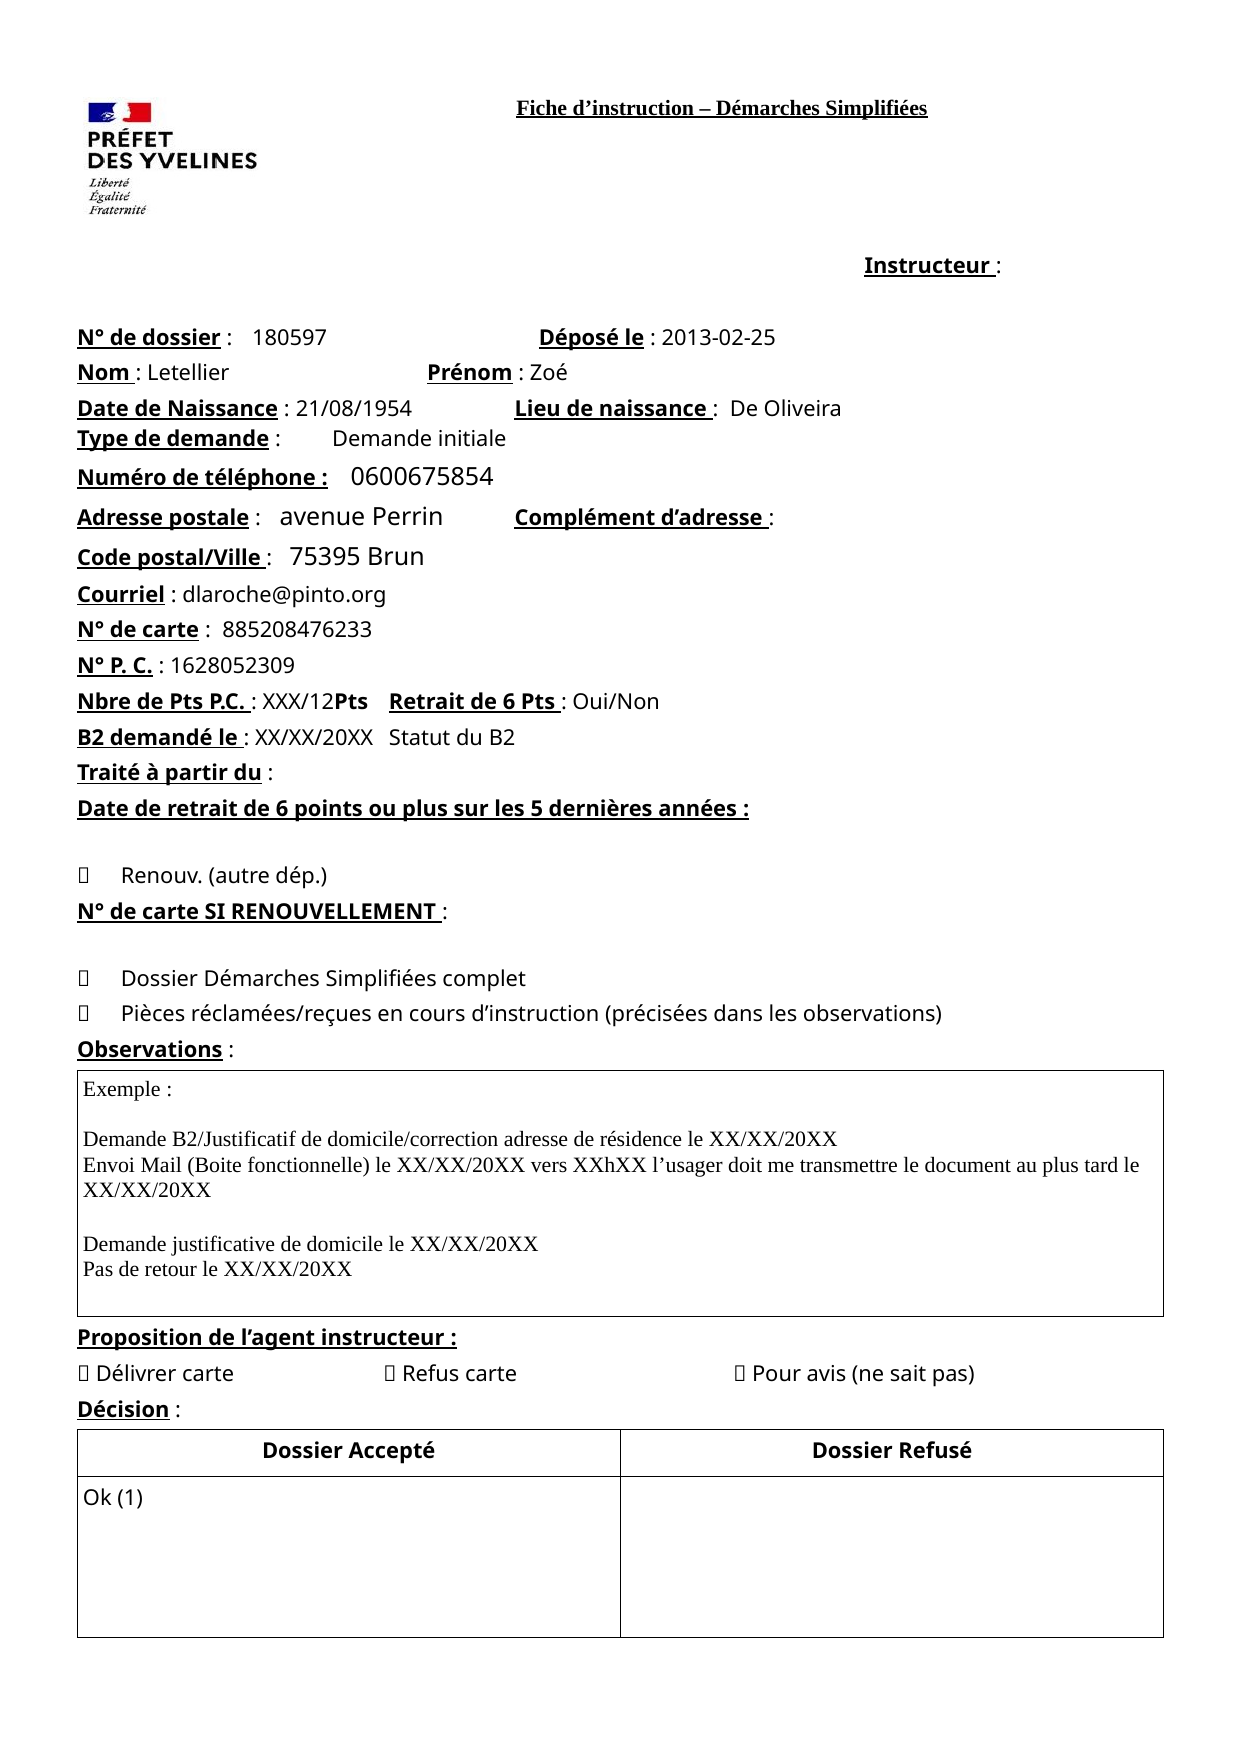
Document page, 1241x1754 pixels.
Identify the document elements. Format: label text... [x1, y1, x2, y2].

table_header Exemple : Demande B2/Justificatif de domicile/correction adresse de résidence le XX/XX/20XX Envoi Mail (Boite fonctionnelle) le XX/XX/20XX vers XXhXX l’usager doit me transmettre le document au plus tard le XX/XX/20XX Demande justificative de domicile le XX/XX/20XX Pas de retour le XX/XX/20XX [78, 1071, 1163, 1316]
text Date de retrait de 6 points ou plus sur les 5 dernières années : [77, 793, 1163, 823]
text N° P. C. : 1628052309 [77, 650, 1163, 680]
table_cell Ok (1) [78, 1477, 620, 1637]
text B2 demandé le : XX/XX/20XX Statut du B2 [77, 722, 1163, 751]
text Date de Naissance : 21/08/1954 Lieu de naissance : De Oliveira Type de demande : Demande initiale [77, 393, 1163, 453]
text Nbre de Pts P.C. : XXX/12Pts Retrait de 6 Pts : Oui/Non [77, 686, 1163, 716]
text Fiche d’instruction – Démarches Simplifiées [77, 94, 1163, 120]
text  Renouv. (autre dép.) [77, 860, 1163, 890]
text Décision : [77, 1393, 1163, 1423]
text Observations : [77, 1034, 1163, 1064]
text Nom : Letellier Prénom : Zoé [77, 357, 1163, 387]
text Instructeur : [821, 250, 1163, 280]
text Code postal/Ville : 75395 Brun [77, 539, 1163, 573]
table_header Dossier Refusé [621, 1430, 1163, 1476]
picture [82, 97, 262, 218]
text N° de dossier : 180597 Déposé le : 2013-02-25 [77, 322, 1163, 351]
text  Délivrer carte  Refus carte  Pour avis (ne sait pas) [77, 1358, 1163, 1388]
text  Dossier Démarches Simplifiées complet [77, 962, 1163, 992]
table_cell [621, 1477, 1163, 1637]
text N° de carte SI RENOUVELLEMENT : [77, 896, 1163, 925]
text Courriel : dlaroche@pinto.org [77, 579, 1163, 608]
text Adresse postale : avenue Perrin Complément d’adresse : [77, 499, 1163, 533]
text Numéro de téléphone : 0600675854 [77, 459, 1163, 493]
text Traité à partir du : [77, 757, 1163, 787]
text Proposition de l’agent instructeur : [77, 1322, 1163, 1352]
text  Pièces réclamées/reçues en cours d’instruction (précisées dans les observations) [77, 998, 1163, 1028]
text N° de carte : 885208476233 [77, 614, 1163, 644]
table_header Dossier Accepté [78, 1430, 620, 1476]
